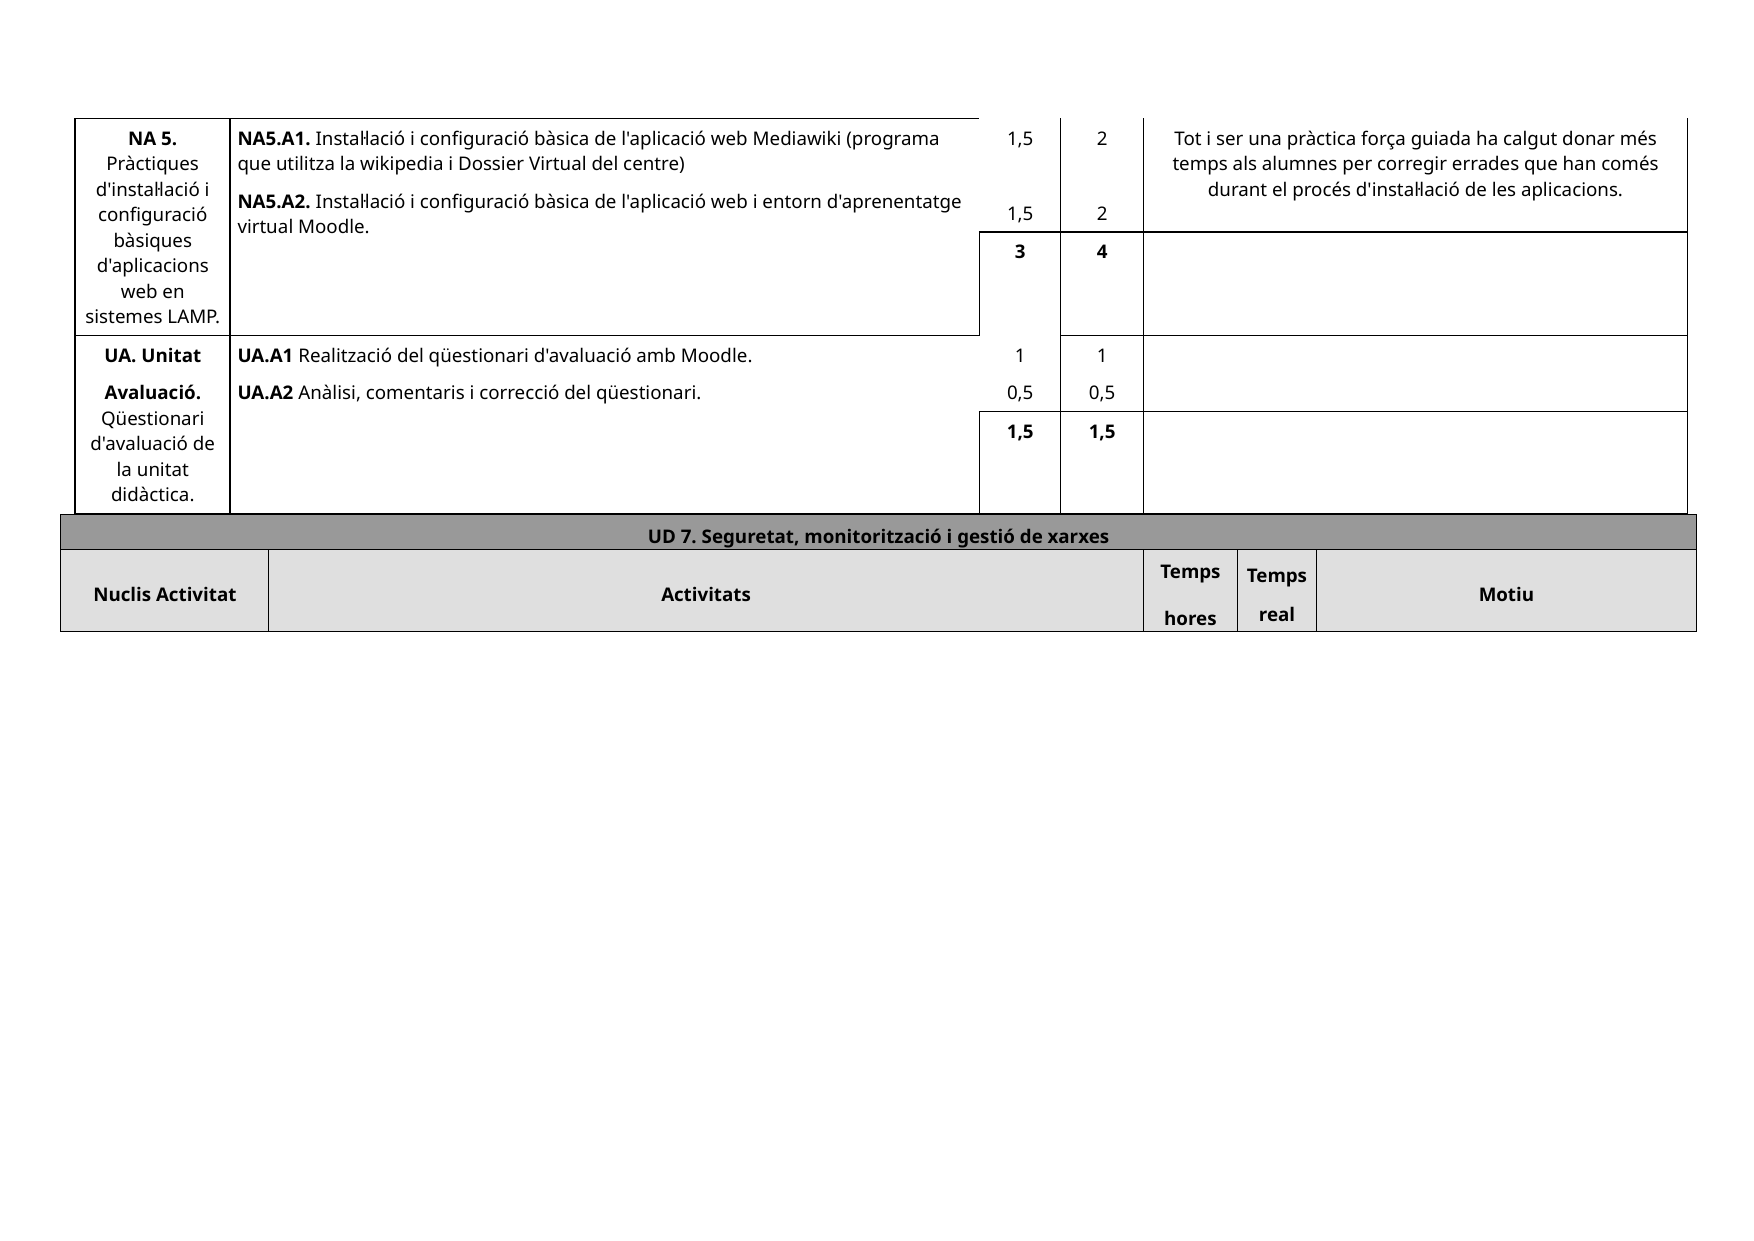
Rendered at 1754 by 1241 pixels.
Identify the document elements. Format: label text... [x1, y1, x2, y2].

table_cell Nuclis Activitat [61, 550, 268, 631]
table_header UD 7. Seguretat, monitorització i gestió de xarxes [61, 515, 1696, 549]
table_cell Temps real [1238, 550, 1316, 631]
table_cell Temps hores [1144, 550, 1237, 631]
table_header 1 0,5 [979, 335, 1060, 411]
table_cell UA.A1 Realització del qüestionari d'avaluació amb Moodle. UA.A2 Anàlisi, comentaris i correcció del qüestionari. [231, 336, 979, 513]
table_header [1144, 336, 1687, 411]
table_cell UA. Unitat Avaluació. Qüestionari d'avaluació de la unitat didàctica. [76, 336, 229, 513]
table_header 1 0,5 [1061, 336, 1143, 411]
table_header 1,5 1,5 [979, 118, 1060, 231]
table_cell NA5.A1. Instal·lació i configuració bàsica de l'aplicació web Mediawiki (programa que utilitza la wikipedia i Dossier Virtual del centre) NA5.A2. Instal·lació i configuració bàsica de l'aplicació web i entorn d'aprenentatge virtual Moodle. [231, 119, 979, 335]
table_header 2 2 [1061, 118, 1143, 231]
table_header Tot i ser una pràctica força guiada ha calgut donar més temps als alumnes per corregir errades que han comés durant el procés d'instal·lació de les aplicacions. [1144, 118, 1687, 231]
table_cell [1144, 233, 1687, 335]
table_cell 1,5 [1061, 412, 1143, 513]
table_cell Motiu [1317, 550, 1696, 631]
table_cell 1,5 [980, 412, 1060, 513]
table_cell Activitats [269, 550, 1143, 631]
table_cell [1144, 412, 1687, 513]
table_cell 3 [980, 233, 1060, 335]
table_cell NA 5. Pràctiques d'instal·lació i configuració bàsiques d'aplicacions web en sistemes LAMP. [76, 119, 229, 335]
table_cell 4 [1061, 233, 1143, 335]
